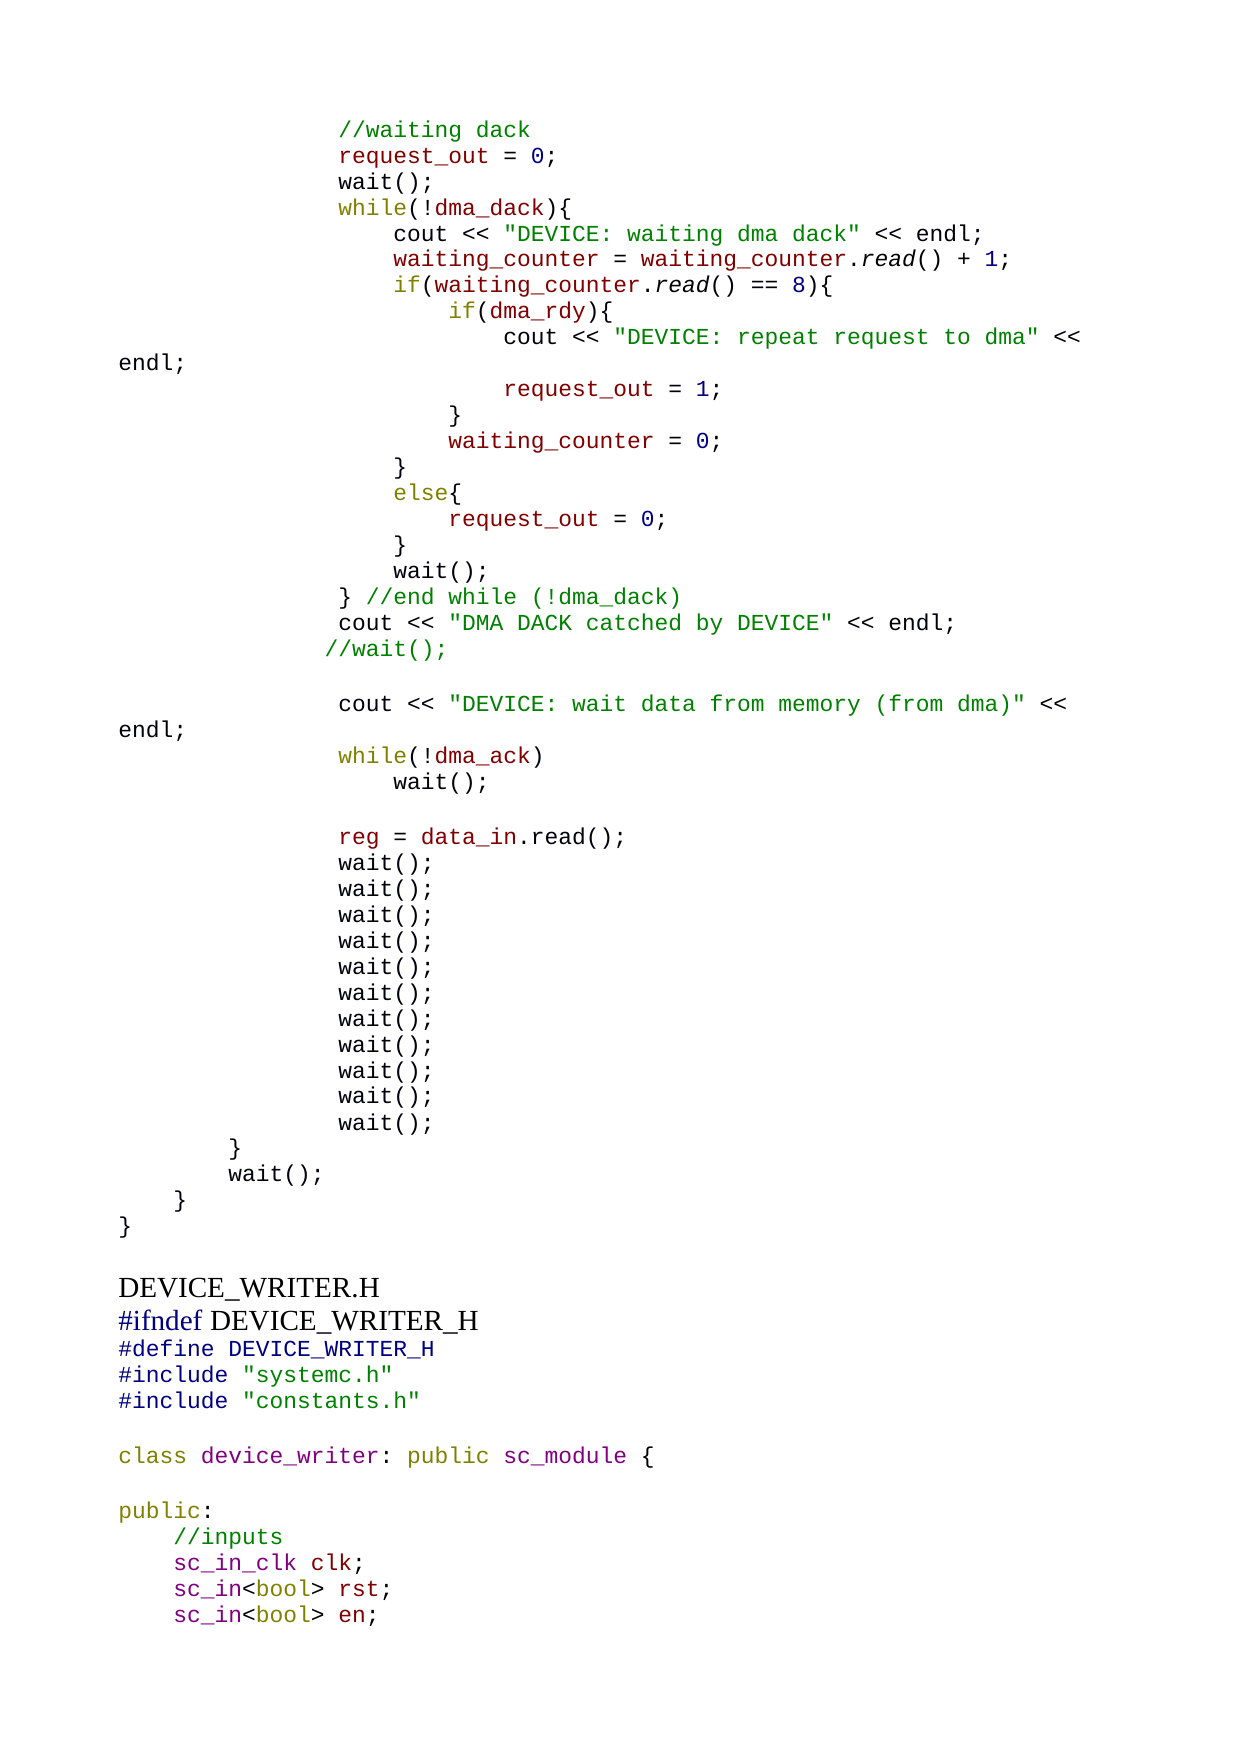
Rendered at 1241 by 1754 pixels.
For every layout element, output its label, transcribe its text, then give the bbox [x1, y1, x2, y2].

text } [118, 1137, 1122, 1163]
text wait(); [118, 851, 1122, 877]
text #include "constants.h" [118, 1389, 1122, 1415]
text wait(); [118, 1007, 1122, 1033]
text request_out = 1; [118, 377, 1122, 403]
text sc_in<bool> en; [118, 1603, 1122, 1629]
text wait(); [118, 1059, 1122, 1085]
text #include "systemc.h" [118, 1363, 1122, 1389]
text waiting_counter = 0; [118, 429, 1122, 455]
text cout << "DEVICE: repeat request to dma" << endl; [118, 326, 1122, 377]
text wait(); [118, 1033, 1122, 1059]
text public: [118, 1500, 1122, 1526]
text request_out = 0; [118, 507, 1122, 533]
text wait(); [118, 770, 1122, 796]
text request_out = 0; [118, 144, 1122, 170]
text } //end while (!dma_dack) [118, 585, 1122, 611]
text #define DEVICE_WRITER_H [118, 1337, 1122, 1363]
text wait(); [118, 1085, 1122, 1111]
text wait(); [118, 903, 1122, 929]
text if(dma_rdy){ [118, 300, 1122, 326]
text } [118, 1189, 1122, 1214]
text else{ [118, 481, 1122, 507]
text cout << "DEVICE: waiting dma dack" << endl; [118, 222, 1122, 248]
text } [118, 455, 1122, 481]
text //inputs [118, 1526, 1122, 1552]
text class device_writer: public sc_module { [118, 1444, 1122, 1470]
text reg = data_in.read(); [118, 826, 1122, 851]
text if(waiting_counter.read() == 8){ [118, 274, 1122, 300]
text } [118, 533, 1122, 559]
text } [118, 1214, 1122, 1241]
text wait(); [118, 877, 1122, 903]
text sc_in_clk clk; [118, 1552, 1122, 1578]
text cout << "DEVICE: wait data from memory (from dma)" << endl; [118, 692, 1122, 744]
text wait(); [118, 170, 1122, 196]
text wait(); [118, 1163, 1122, 1189]
text //wait(); [118, 637, 1122, 663]
text DEVICE_WRITER.H [118, 1270, 1122, 1303]
text wait(); [118, 981, 1122, 1007]
text wait(); [118, 1111, 1122, 1137]
text wait(); [118, 929, 1122, 955]
text sc_in<bool> rst; [118, 1578, 1122, 1603]
text cout << "DMA DACK catched by DEVICE" << endl; [118, 611, 1122, 637]
text wait(); [118, 955, 1122, 981]
text #ifndef DEVICE_WRITER_H [118, 1303, 1122, 1337]
text waiting_counter = waiting_counter.read() + 1; [118, 248, 1122, 274]
text while(!dma_dack){ [118, 196, 1122, 222]
text //waiting dack [118, 118, 1122, 144]
text wait(); [118, 559, 1122, 585]
text } [118, 403, 1122, 429]
text while(!dma_ack) [118, 744, 1122, 770]
